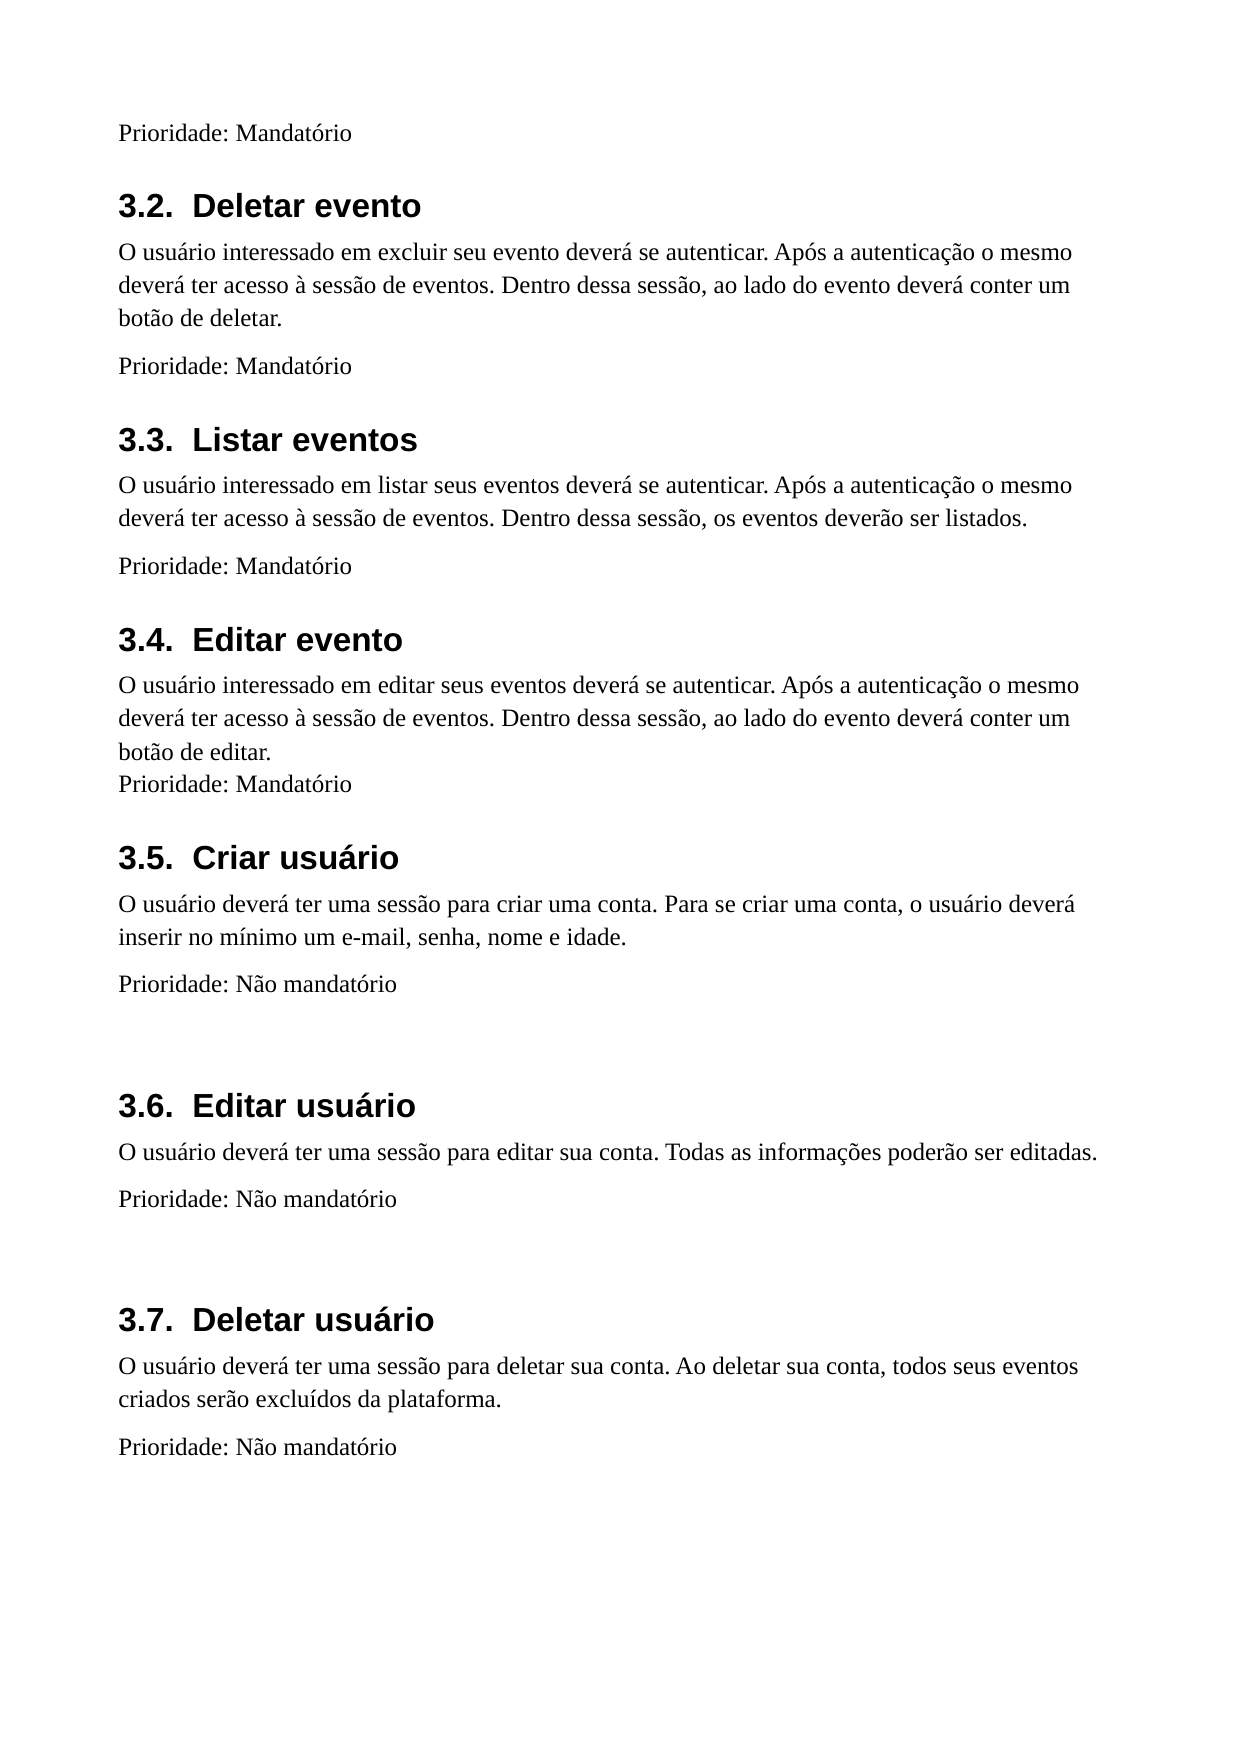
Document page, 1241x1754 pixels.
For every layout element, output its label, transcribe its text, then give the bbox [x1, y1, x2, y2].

subtitle Editar usuário [118, 1086, 1122, 1124]
text Prioridade: Mandatório [118, 118, 1122, 147]
text O usuário interessado em listar seus eventos deverá se autenticar. Após a autenticação o mesmo deverá ter acesso à sessão de eventos. Dentro dessa sessão, os eventos deverão ser listados. [118, 471, 1122, 532]
text Prioridade: Mandatório [118, 551, 1122, 580]
subtitle Deletar evento [118, 187, 1122, 225]
text Prioridade: Não mandatório [118, 1184, 1122, 1213]
text O usuário deverá ter uma sessão para criar uma conta. Para se criar uma conta, o usuário deverá inserir no mínimo um e-mail, senha, nome e idade. [118, 889, 1122, 951]
subtitle Editar evento [118, 619, 1122, 658]
text O usuário deverá ter uma sessão para deletar sua conta. Ao deletar sua conta, todos seus eventos criados serão excluídos da plataforma. [118, 1351, 1122, 1413]
subtitle Deletar usuário [118, 1300, 1122, 1339]
subtitle Listar eventos [118, 419, 1122, 458]
subtitle Criar usuário [118, 838, 1122, 876]
text Prioridade: Mandatório [118, 351, 1122, 380]
text O usuário interessado em excluir seu evento deverá se autenticar. Após a autenticação o mesmo deverá ter acesso à sessão de eventos. Dentro dessa sessão, ao lado do evento deverá conter um botão de deletar. [118, 237, 1122, 332]
text O usuário deverá ter uma sessão para editar sua conta. Todas as informações poderão ser editadas. [118, 1137, 1122, 1165]
text Prioridade: Não mandatório [118, 969, 1122, 998]
text O usuário interessado em editar seus eventos deverá se autenticar. Após a autenticação o mesmo deverá ter acesso à sessão de eventos. Dentro dessa sessão, ao lado do evento deverá conter um botão de editar. Prioridade: Mandatório [118, 671, 1122, 798]
text Prioridade: Não mandatório [118, 1432, 1122, 1461]
